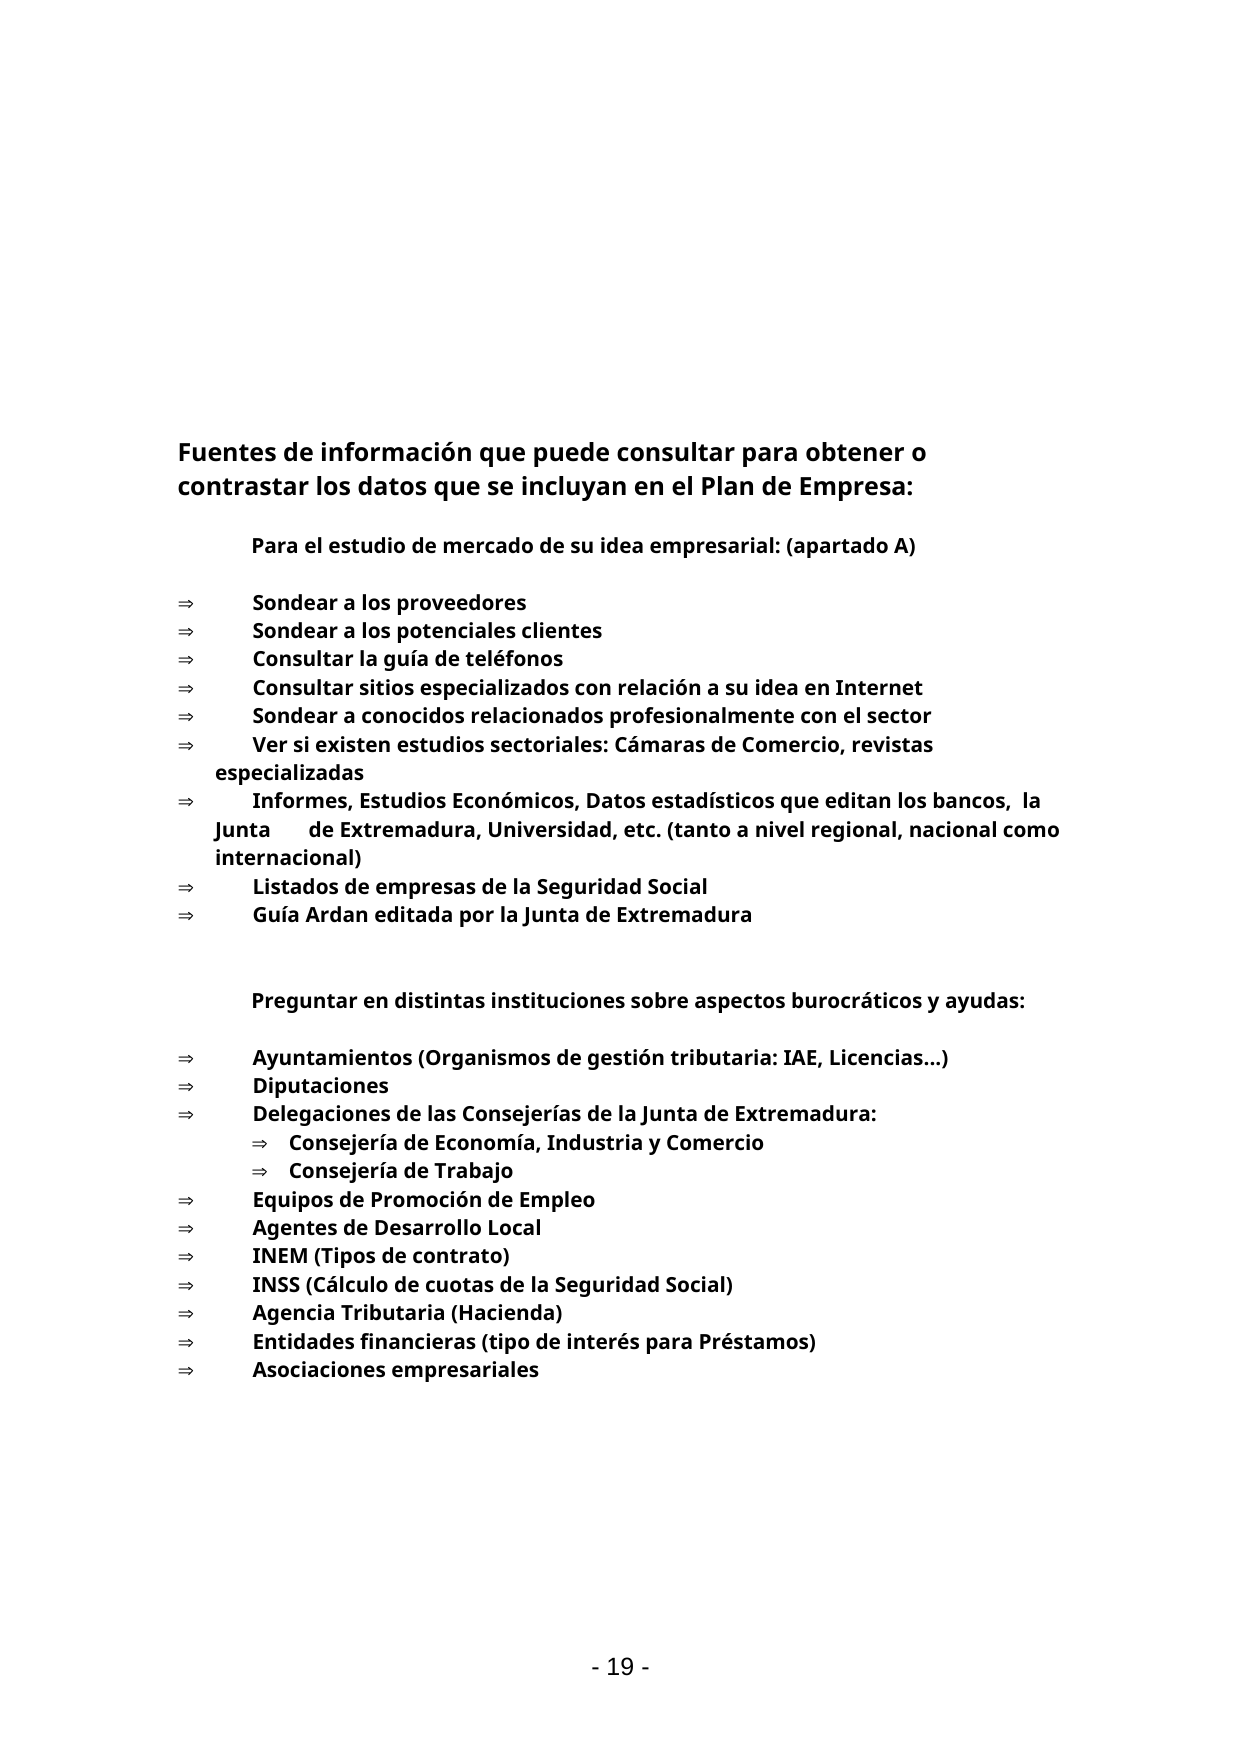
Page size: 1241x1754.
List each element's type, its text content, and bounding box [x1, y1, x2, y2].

text Fuentes de información que puede consultar para obtener o contrastar los datos que se incluyan en el Plan de Empresa: [177, 434, 1063, 502]
text Preguntar en distintas instituciones sobre aspectos burocráticos y ayudas: [177, 986, 1063, 1014]
list Consejería de Trabajo [251, 1156, 1063, 1185]
list Entidades financieras (tipo de interés para Préstamos) [177, 1327, 1063, 1355]
list Informes, Estudios Económicos, Datos estadísticos que editan los bancos, la Junta de Extremadura, Universidad, etc. (tanto a nivel regional, nacional como internacional) [177, 787, 1063, 872]
list Guía Ardan editada por la Junta de Extremadura [177, 900, 1063, 929]
list Listados de empresas de la Seguridad Social [177, 872, 1063, 900]
list Consultar la guía de teléfonos [177, 644, 1063, 673]
list INSS (Cálculo de cuotas de la Seguridad Social) [177, 1270, 1063, 1298]
list Sondear a los proveedores [177, 588, 1063, 616]
list Sondear a los potenciales clientes [177, 616, 1063, 644]
list Ayuntamientos (Organismos de gestión tributaria: IAE, Licencias...) [177, 1043, 1063, 1071]
list Asociaciones empresariales [177, 1355, 1063, 1384]
list Ver si existen estudios sectoriales: Cámaras de Comercio, revistas especializadas [177, 730, 1063, 787]
list Diputaciones [177, 1071, 1063, 1099]
list Agencia Tributaria (Hacienda) [177, 1298, 1063, 1327]
list Equipos de Promoción de Empleo [177, 1185, 1063, 1213]
list INEM (Tipos de contrato) [177, 1242, 1063, 1270]
text Para el estudio de mercado de su idea empresarial: (apartado A) [177, 531, 1063, 559]
list Delegaciones de las Consejerías de la Junta de Extremadura: [177, 1099, 1063, 1128]
list Consultar sitios especializados con relación a su idea en Internet [177, 673, 1063, 701]
list Sondear a conocidos relacionados profesionalmente con el sector [177, 701, 1063, 730]
list Agentes de Desarrollo Local [177, 1213, 1063, 1242]
list Consejería de Economía, Industria y Comercio [251, 1128, 1063, 1156]
